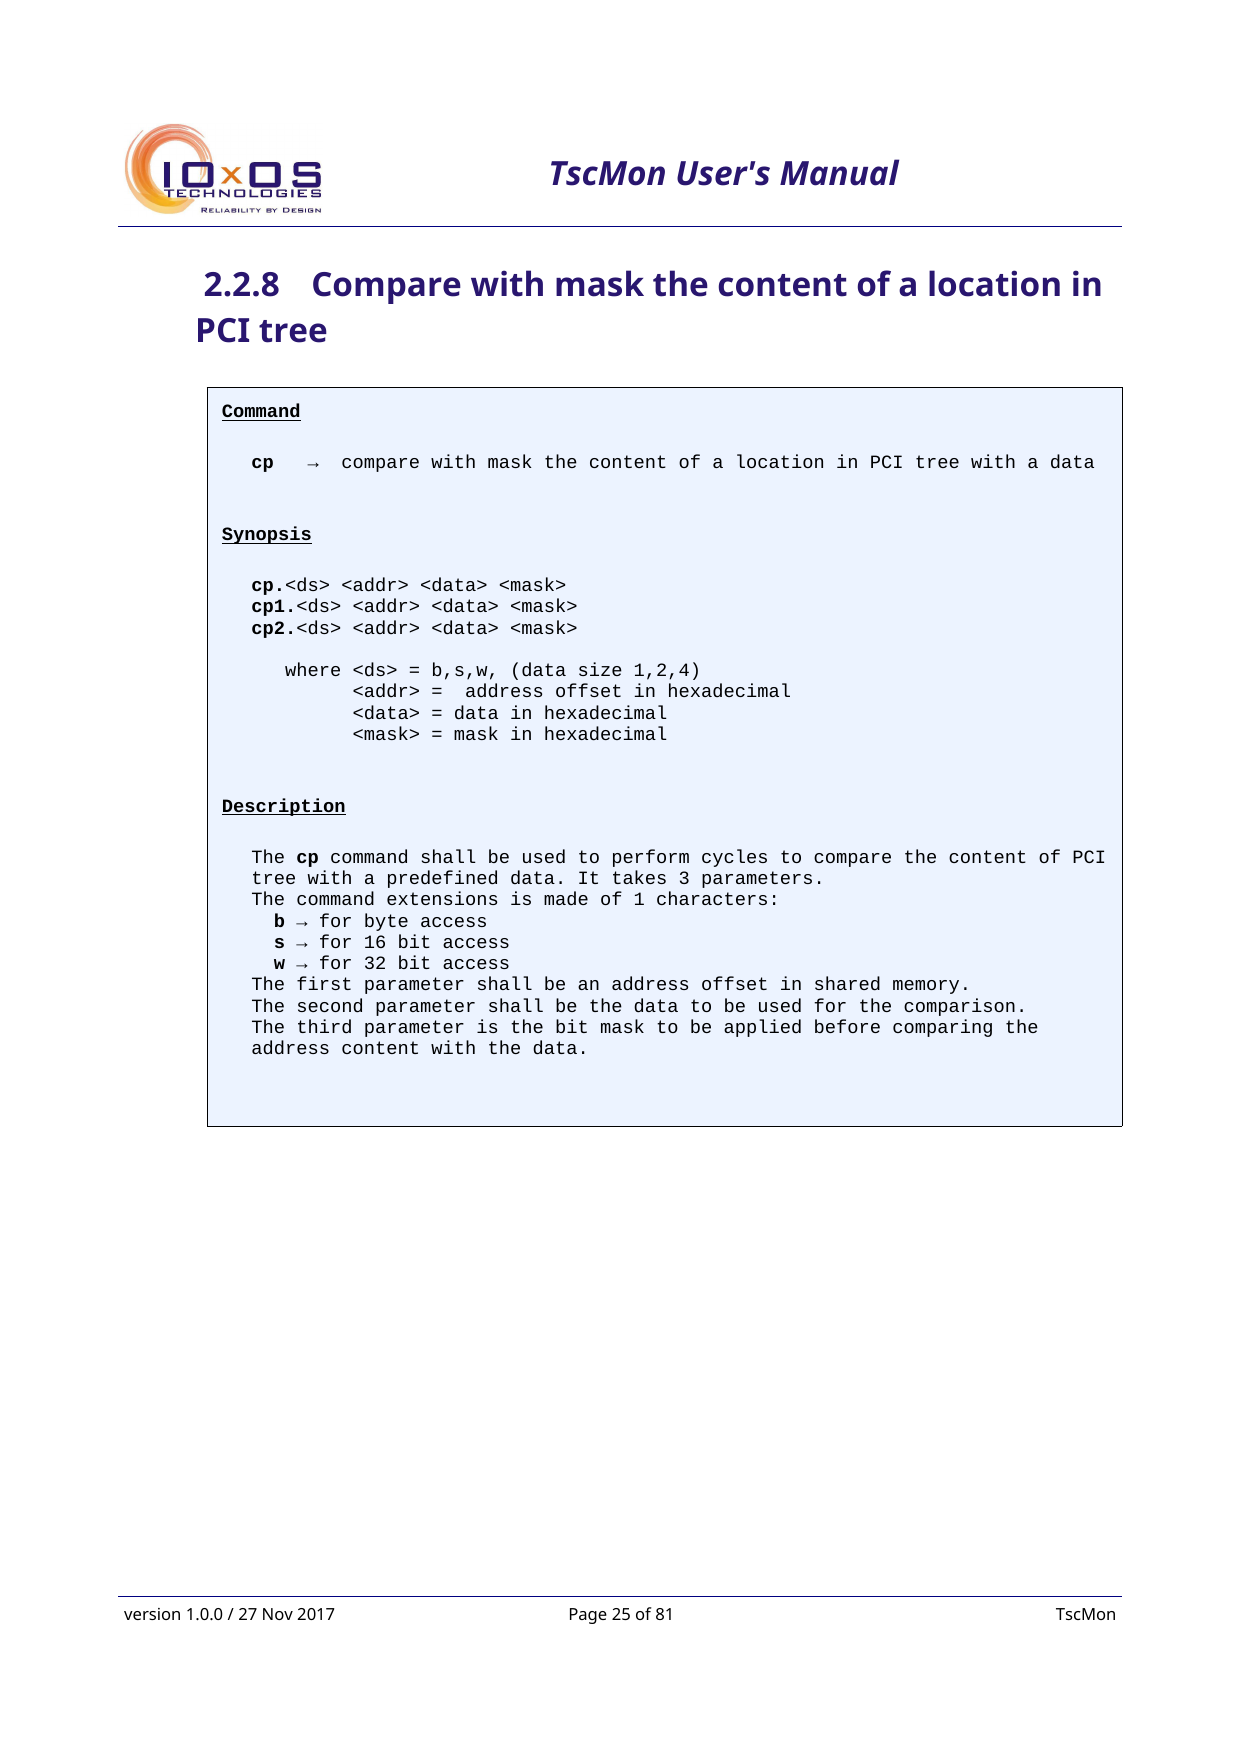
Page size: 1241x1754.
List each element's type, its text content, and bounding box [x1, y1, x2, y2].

text w → for 32 bit access [208, 954, 1122, 975]
text The first parameter shall be an address offset in shared memory. [208, 975, 1122, 996]
text cp2.<ds> <addr> <data> <mask> [208, 618, 1122, 640]
picture [123, 123, 323, 217]
text cp → compare with mask the content of a location in PCI tree with a data [208, 438, 1122, 474]
subtitle Compare with mask the content of a location in PCI tree [195, 261, 1122, 352]
subtitle Description [208, 782, 1122, 833]
text s → for 16 bit access [208, 933, 1122, 954]
text The cp command shall be used to perform cycles to compare the content of PCI tree with a predefined data. It takes 3 parameters. [208, 833, 1122, 890]
text b → for byte access [208, 911, 1122, 933]
text <data> = data in hexadecimal [208, 703, 1122, 725]
text <mask> = mask in hexadecimal [208, 725, 1122, 746]
text The third parameter is the bit mask to be applied before comparing the address content with the data. [208, 1018, 1122, 1075]
text The second parameter shall be the data to be used for the comparison. [208, 996, 1122, 1018]
text cp.<ds> <addr> <data> <mask> [208, 561, 1122, 597]
text cp1.<ds> <addr> <data> <mask> [208, 597, 1122, 618]
text Command [208, 388, 1122, 438]
text <addr> = address offset in hexadecimal [208, 682, 1122, 703]
text The command extensions is made of 1 characters: [208, 890, 1122, 911]
text where <ds> = b,s,w, (data size 1,2,4) [208, 661, 1122, 682]
subtitle Synopsis [208, 510, 1122, 561]
